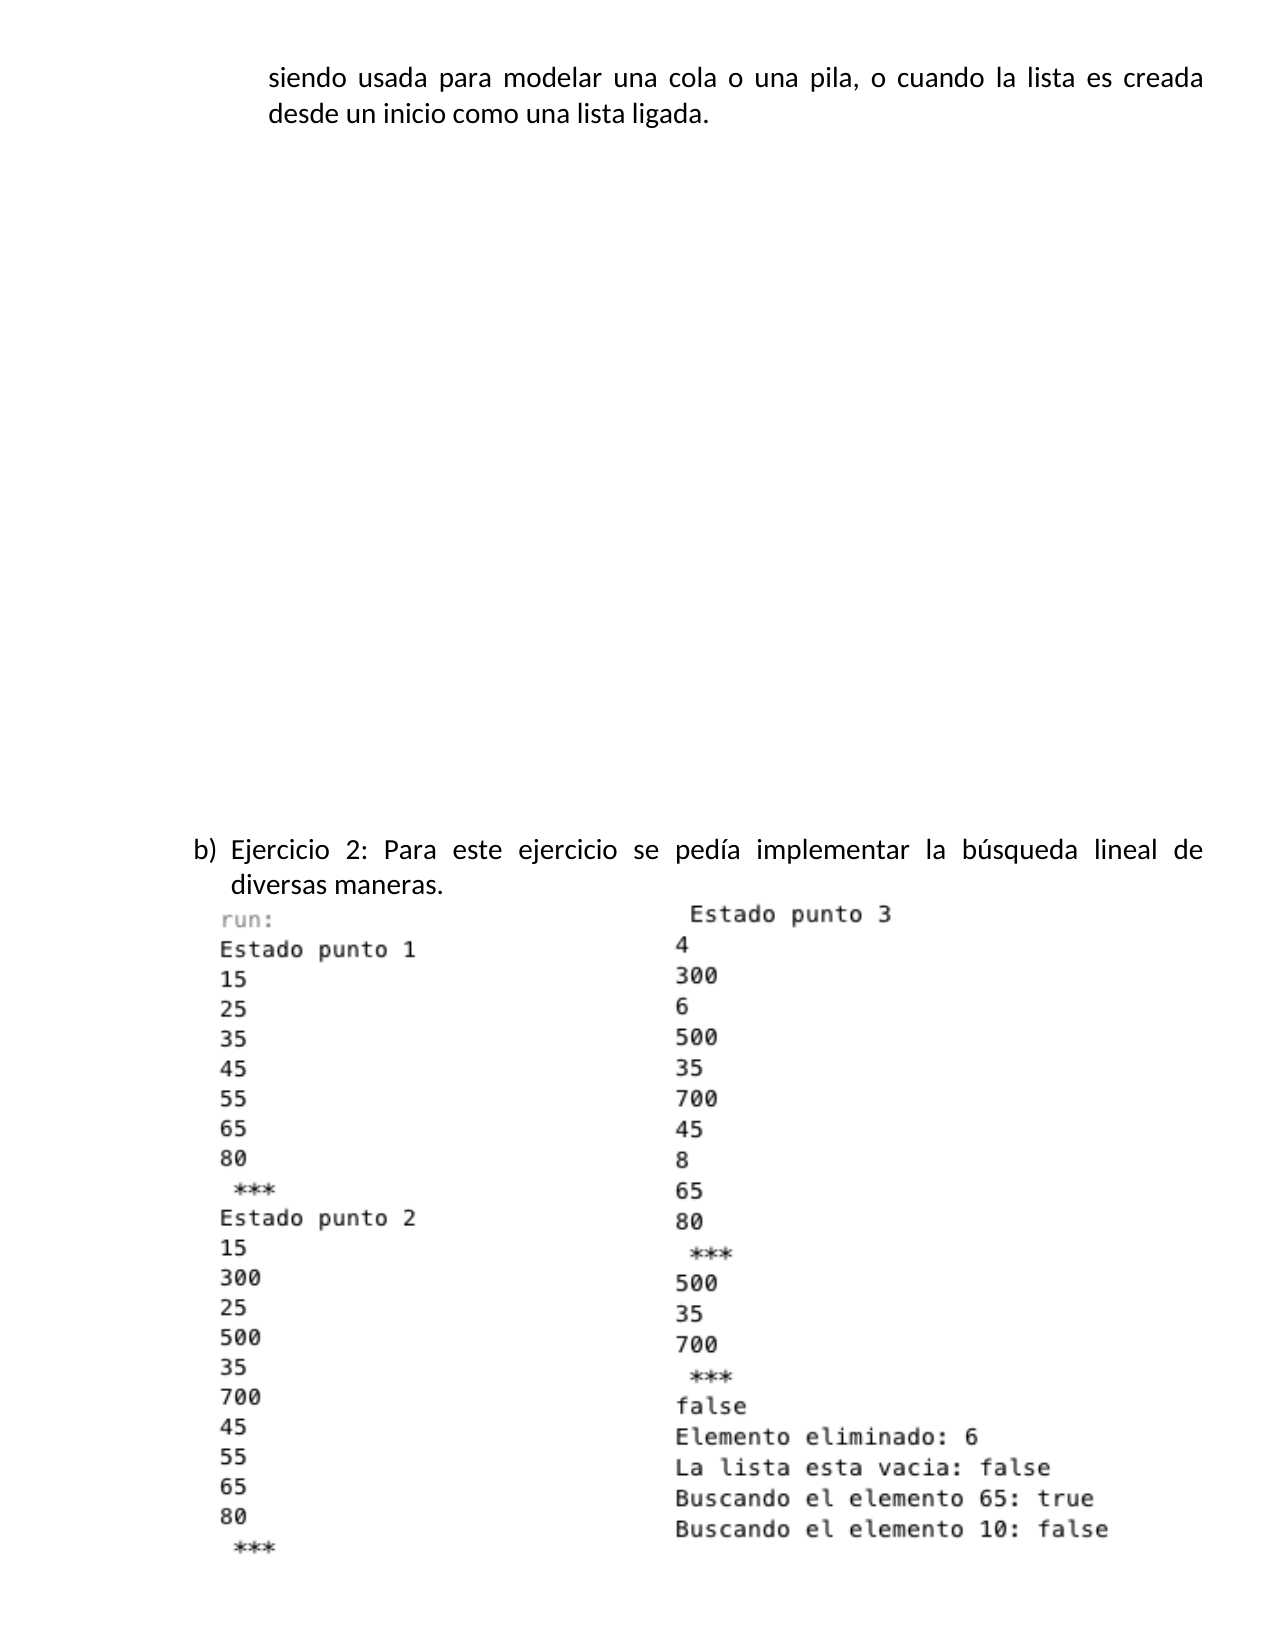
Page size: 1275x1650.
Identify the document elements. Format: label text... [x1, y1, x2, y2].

list Ejercicio 2: Para este ejercicio se pedía implementar la búsqueda lineal de diversas maneras. [193, 831, 1205, 902]
text siendo usada para modelar una cola o una pila, o cuando la lista es creada desde un inicio como una lista ligada. [268, 59, 1205, 130]
